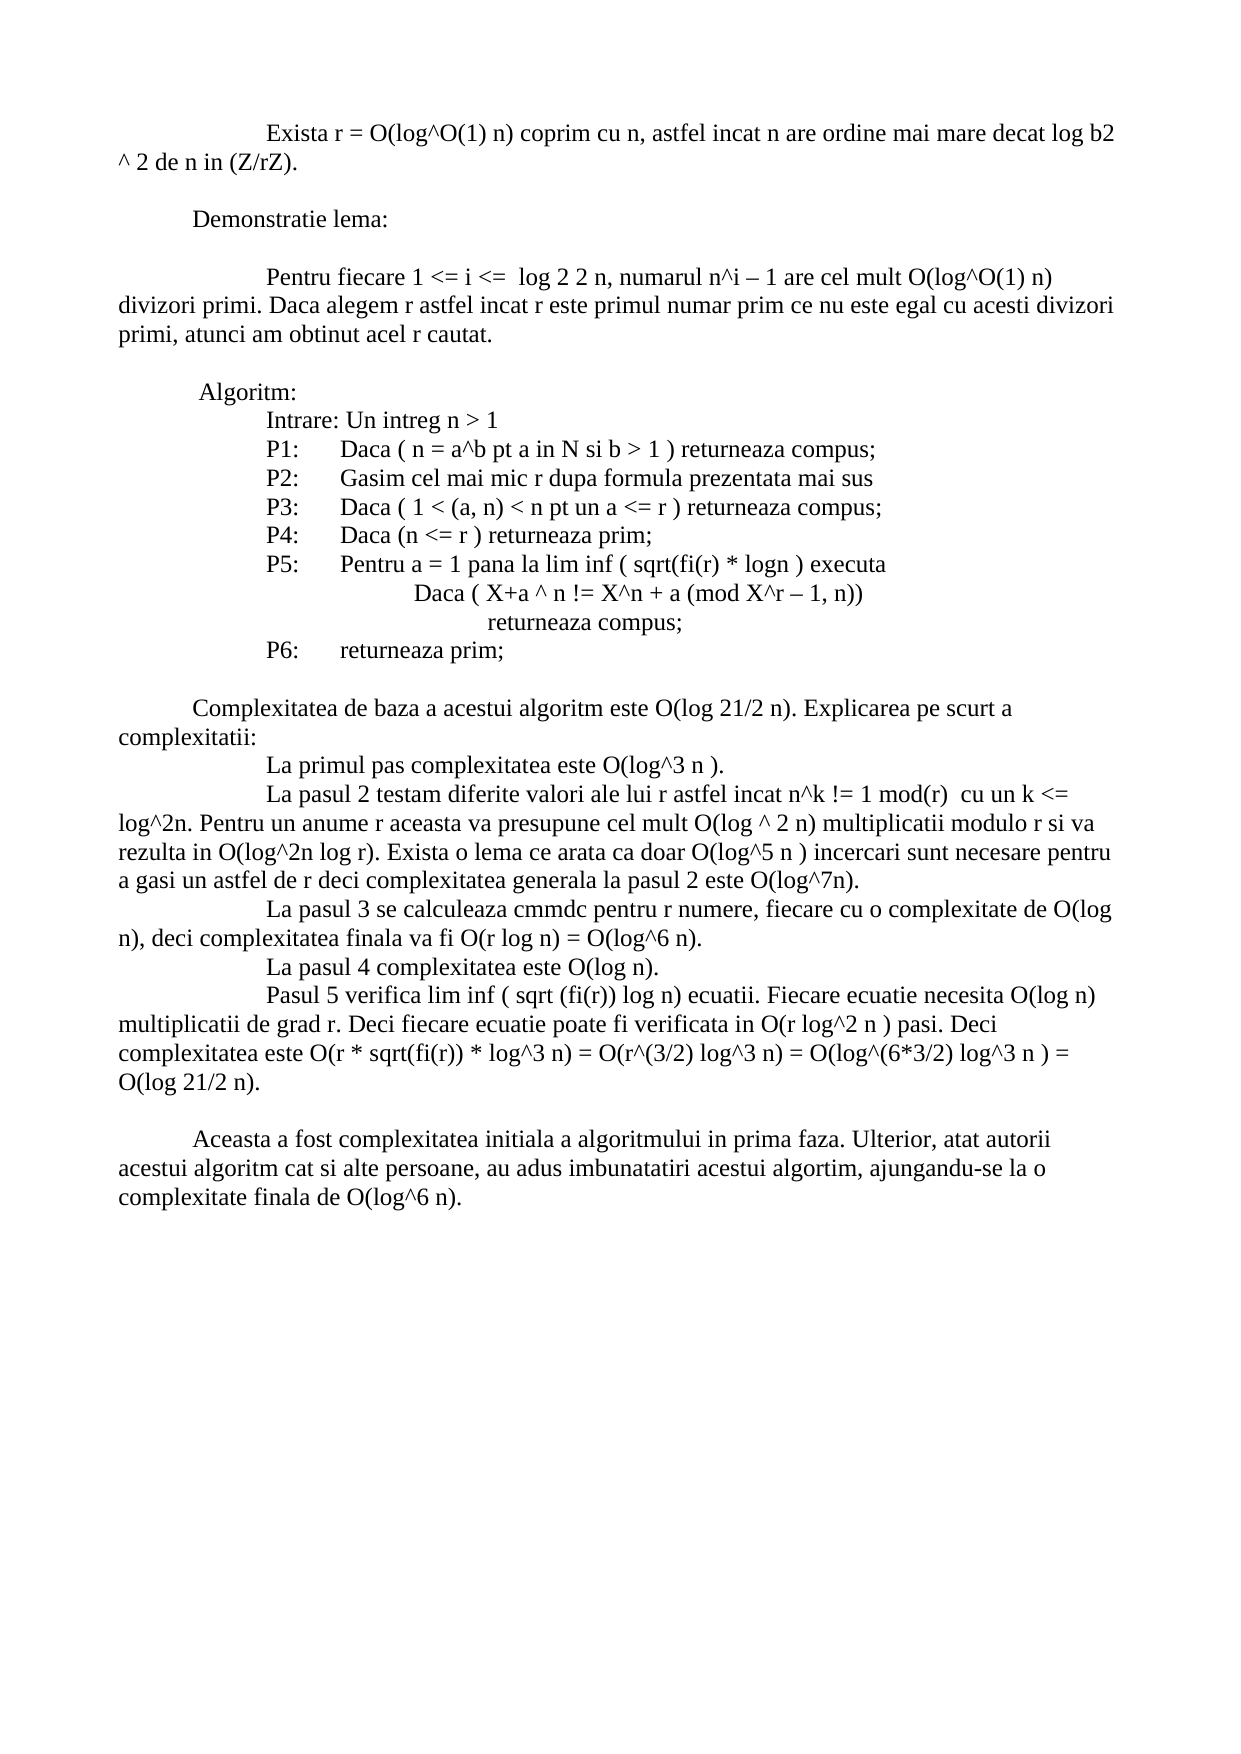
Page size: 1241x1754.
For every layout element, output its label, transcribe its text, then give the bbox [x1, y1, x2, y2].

text Aceasta a fost complexitatea initiala a algoritmului in prima faza. Ulterior, atat autorii acestui algoritm cat si alte persoane, au adus imbunatatiri acestui algortim, ajungandu-se la o complexitate finala de O(log^6 n). [118, 1124, 1122, 1211]
text La pasul 3 se calculeaza cmmdc pentru r numere, fiecare cu o complexitate de O(log n), deci complexitatea finala va fi O(r log n) = O(log^6 n). [118, 894, 1122, 952]
text La pasul 2 testam diferite valori ale lui r astfel incat n^k != 1 mod(r) cu un k <= log^2n. Pentru un anume r aceasta va presupune cel mult O(log ^ 2 n) multiplicatii modulo r si va rezulta in O(log^2n log r). Exista o lema ce arata ca doar O(log^5 n ) incercari sunt necesare pentru a gasi un astfel de r deci complexitatea generala la pasul 2 este O(log^7n). [118, 779, 1122, 894]
text Demonstratie lema: [118, 204, 1122, 233]
text returneaza compus; [118, 607, 1122, 636]
text Daca ( X+a ^ n != X^n + a (mod X^r – 1, n)) [118, 578, 1122, 607]
text La primul pas complexitatea este O(log^3 n ). [118, 751, 1122, 779]
text P6: returneaza prim; [118, 636, 1122, 664]
text P4: Daca (n <= r ) returneaza prim; [118, 521, 1122, 549]
text Intrare: Un intreg n > 1 [118, 406, 1122, 434]
text P5: Pentru a = 1 pana la lim inf ( sqrt(fi(r) * logn ) executa [118, 549, 1122, 578]
text Complexitatea de baza a acestui algoritm este O(log 21/2 n). Explicarea pe scurt a complexitatii: [118, 693, 1122, 751]
text P2: Gasim cel mai mic r dupa formula prezentata mai sus [118, 463, 1122, 492]
text Exista r = O(log^O(1) n) coprim cu n, astfel incat n are ordine mai mare decat log b2 ^ 2 de n in (Z/rZ). [118, 118, 1122, 176]
text Pentru fiecare 1 <= i <= log 2 2 n, numarul n^i – 1 are cel mult O(log^O(1) n) divizori primi. Daca alegem r astfel incat r este primul numar prim ce nu este egal cu acesti divizori primi, atunci am obtinut acel r cautat. [118, 262, 1122, 348]
text La pasul 4 complexitatea este O(log n). [118, 952, 1122, 981]
text P3: Daca ( 1 < (a, n) < n pt un a <= r ) returneaza compus; [118, 492, 1122, 521]
text Algoritm: [118, 377, 1122, 406]
text Pasul 5 verifica lim inf ( sqrt (fi(r)) log n) ecuatii. Fiecare ecuatie necesita O(log n) multiplicatii de grad r. Deci fiecare ecuatie poate fi verificata in O(r log^2 n ) pasi. Deci complexitatea este O(r * sqrt(fi(r)) * log^3 n) = O(r^(3/2) log^3 n) = O(log^(6*3/2) log^3 n ) = O(log 21/2 n). [118, 981, 1122, 1096]
text P1: Daca ( n = a^b pt a in N si b > 1 ) returneaza compus; [118, 434, 1122, 463]
